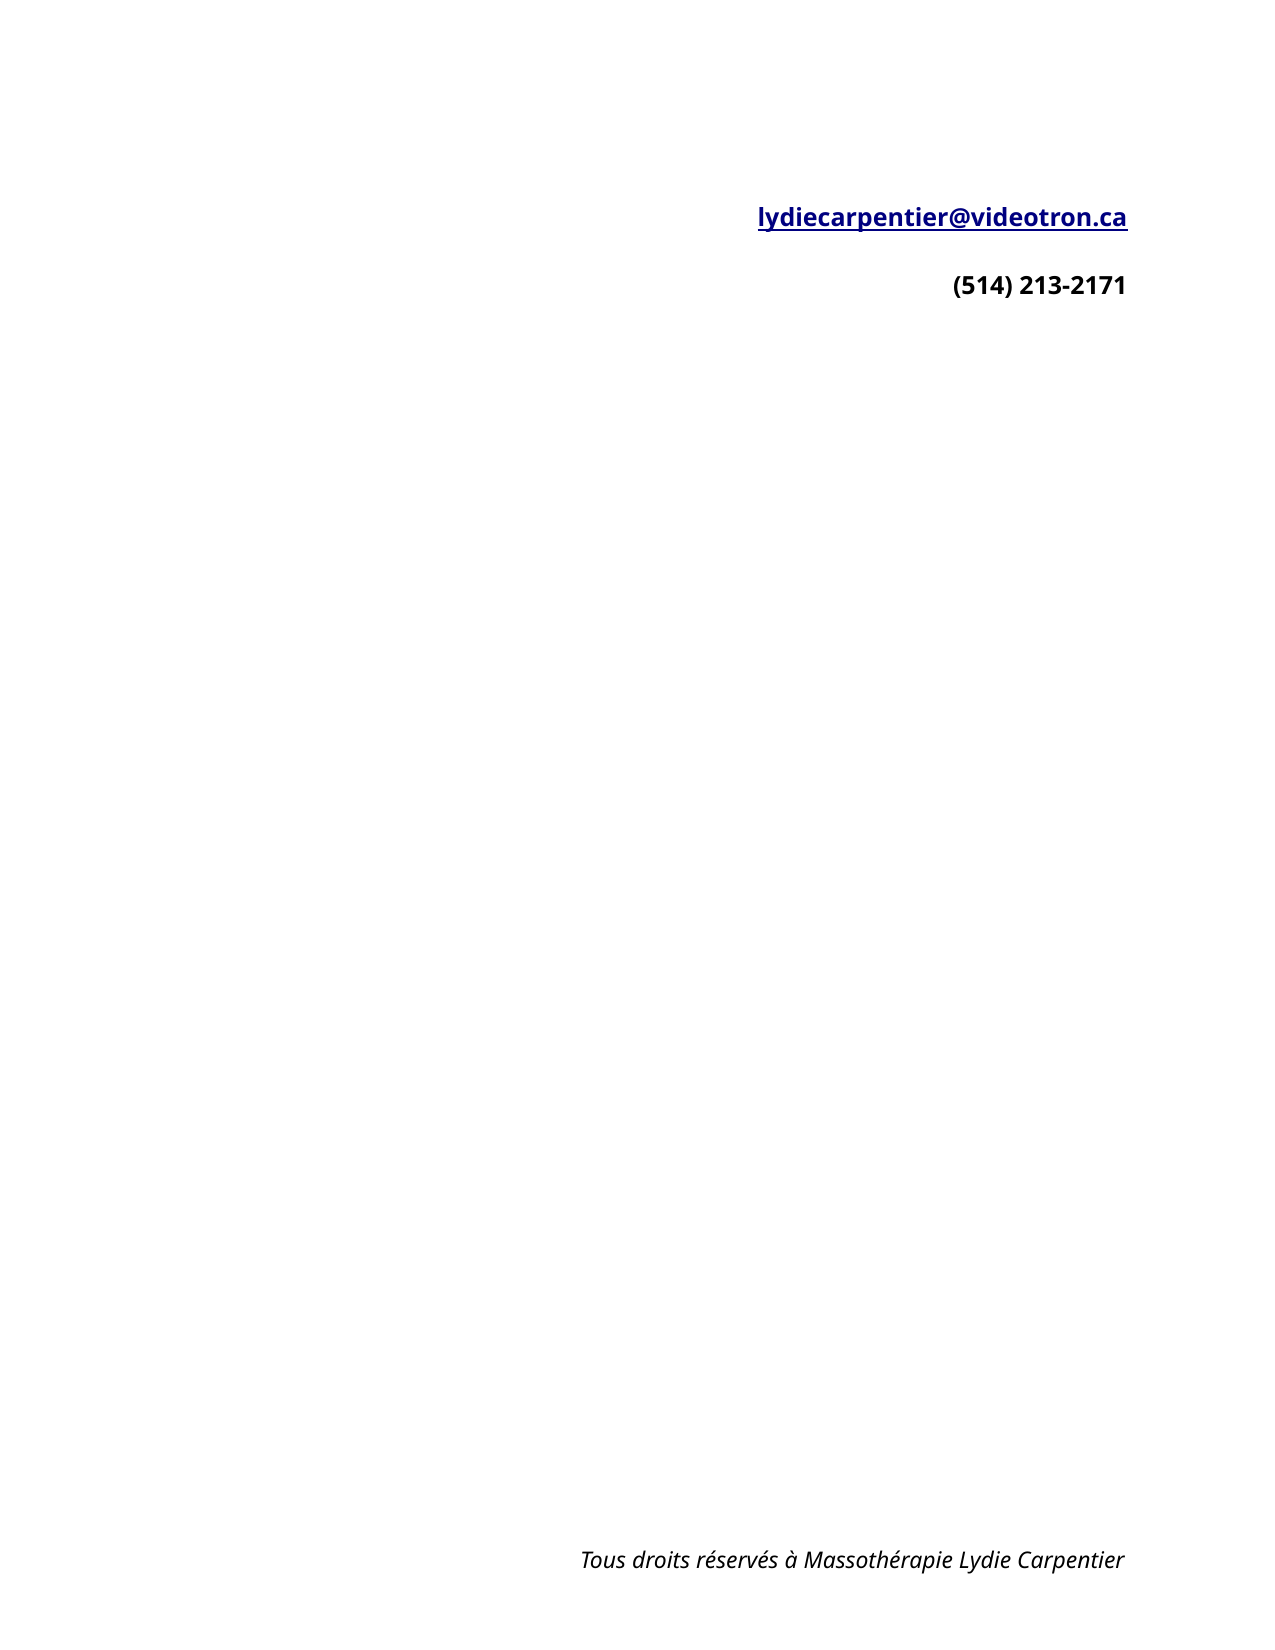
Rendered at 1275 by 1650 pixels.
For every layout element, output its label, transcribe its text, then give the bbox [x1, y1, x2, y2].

text (514) 213-2171 [148, 268, 1127, 302]
text lydiecarpentier@videotron.ca [148, 200, 1127, 234]
